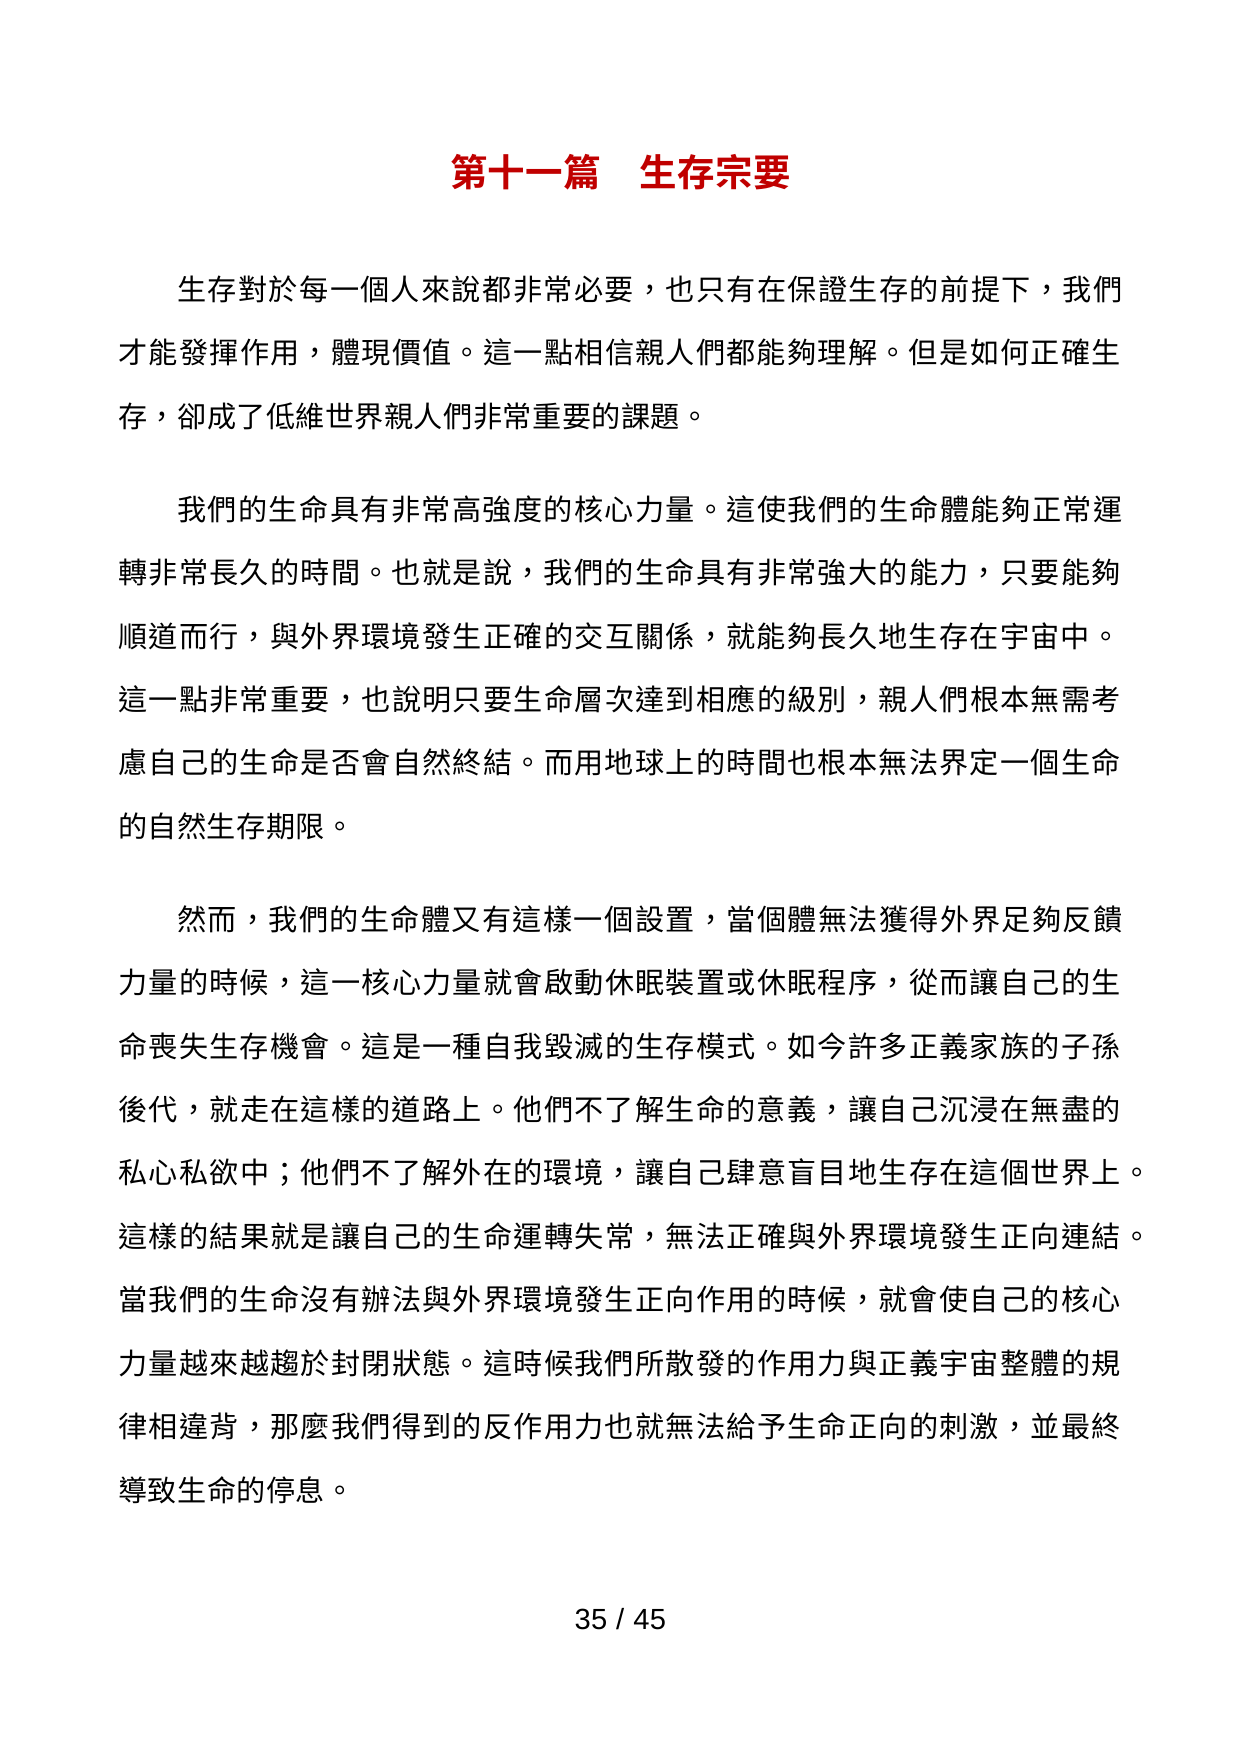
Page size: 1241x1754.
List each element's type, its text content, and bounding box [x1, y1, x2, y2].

text 我們的生命具有非常高強度的核心力量。這使我們的生命體能夠正常運轉非常長久的時間。也就是說，我們的生命具有非常強大的能力，只要能夠順道而行，與外界環境發生正確的交互關係，就能夠長久地生存在宇宙中。這一點非常重要，也說明只要生命層次達到相應的級別，親人們根本無需考慮自己的生命是否會自然終結。而用地球上的時間也根本無法界定一個生命的自然生存期限。 [118, 486, 1122, 846]
text 生存對於每一個人來說都非常必要，也只有在保證生存的前提下，我們才能發揮作用，體現價值。這一點相信親人們都能夠理解。但是如何正確生存，卻成了低維世界親人們非常重要的課題。 [118, 266, 1122, 436]
text 然而，我們的生命體又有這樣一個設置，當個體無法獲得外界足夠反饋力量的時候，這一核心力量就會啟動休眠裝置或休眠程序，從而讓自己的生命喪失生存機會。這是一種自我毀滅的生存模式。如今許多正義家族的子孫後代，就走在這樣的道路上。他們不了解生命的意義，讓自己沉浸在無盡的私心私欲中；他們不了解外在的環境，讓自己肆意盲目地生存在這個世界上。這樣的結果就是讓自己的生命運轉失常，無法正確與外界環境發生正向連結。當我們的生命沒有辦法與外界環境發生正向作用的時候，就會使自己的核心力量越來越趨於封閉狀態。這時候我們所散發的作用力與正義宇宙整體的規律相違背，那麼我們得到的反作用力也就無法給予生命正向的刺激，並最終導致生命的停息。 [118, 896, 1122, 1509]
subtitle 第十一篇 生存宗要 [118, 143, 1122, 197]
